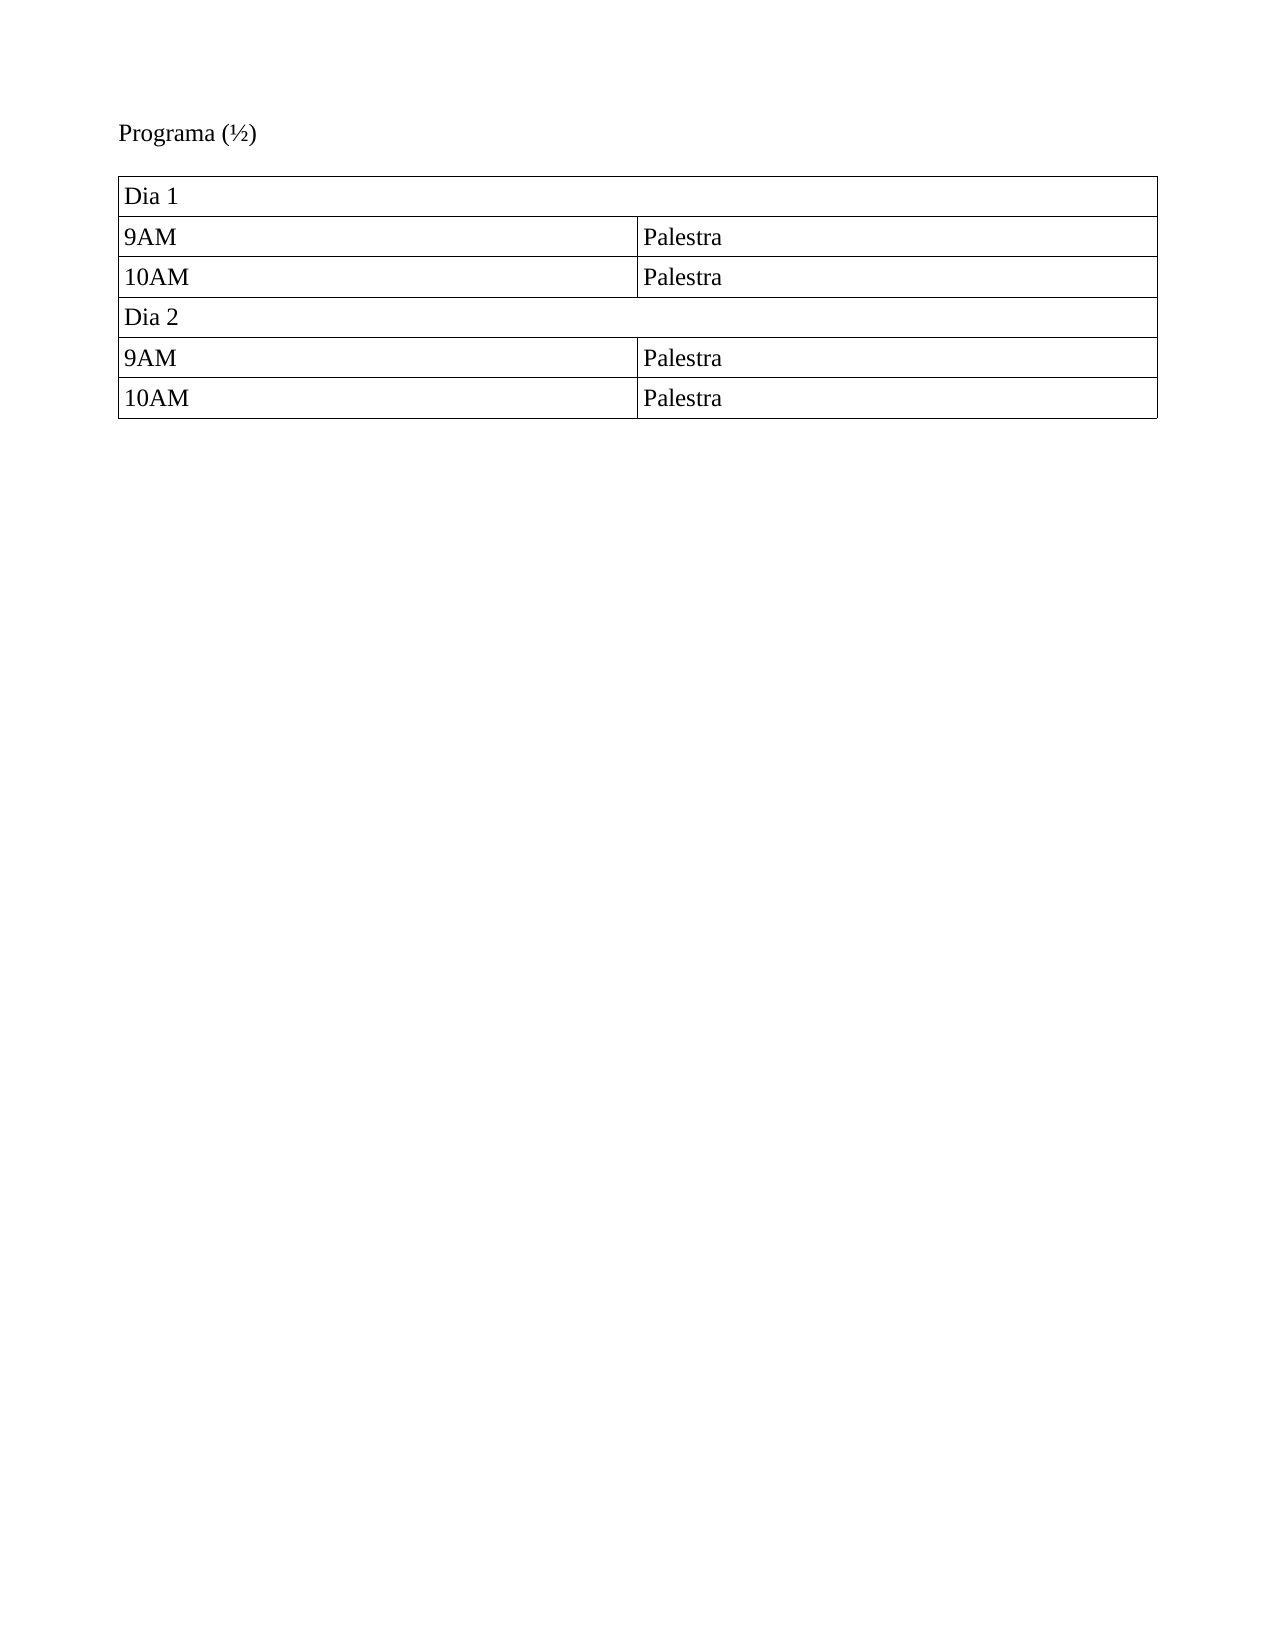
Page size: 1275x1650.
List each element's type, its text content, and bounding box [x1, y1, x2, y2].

table_cell Dia 2 [119, 298, 1157, 337]
table_cell Palestra [638, 338, 1157, 377]
table_cell Palestra [638, 217, 1157, 256]
table_cell 9AM [119, 217, 637, 256]
table_cell 10AM [119, 378, 637, 417]
table_header Dia 1 [119, 177, 1157, 216]
table_cell Palestra [638, 378, 1157, 417]
text Programa (½) [118, 118, 1157, 147]
table_cell 9AM [119, 338, 637, 377]
table_cell 10AM [119, 257, 637, 297]
table_cell Palestra [638, 257, 1157, 297]
